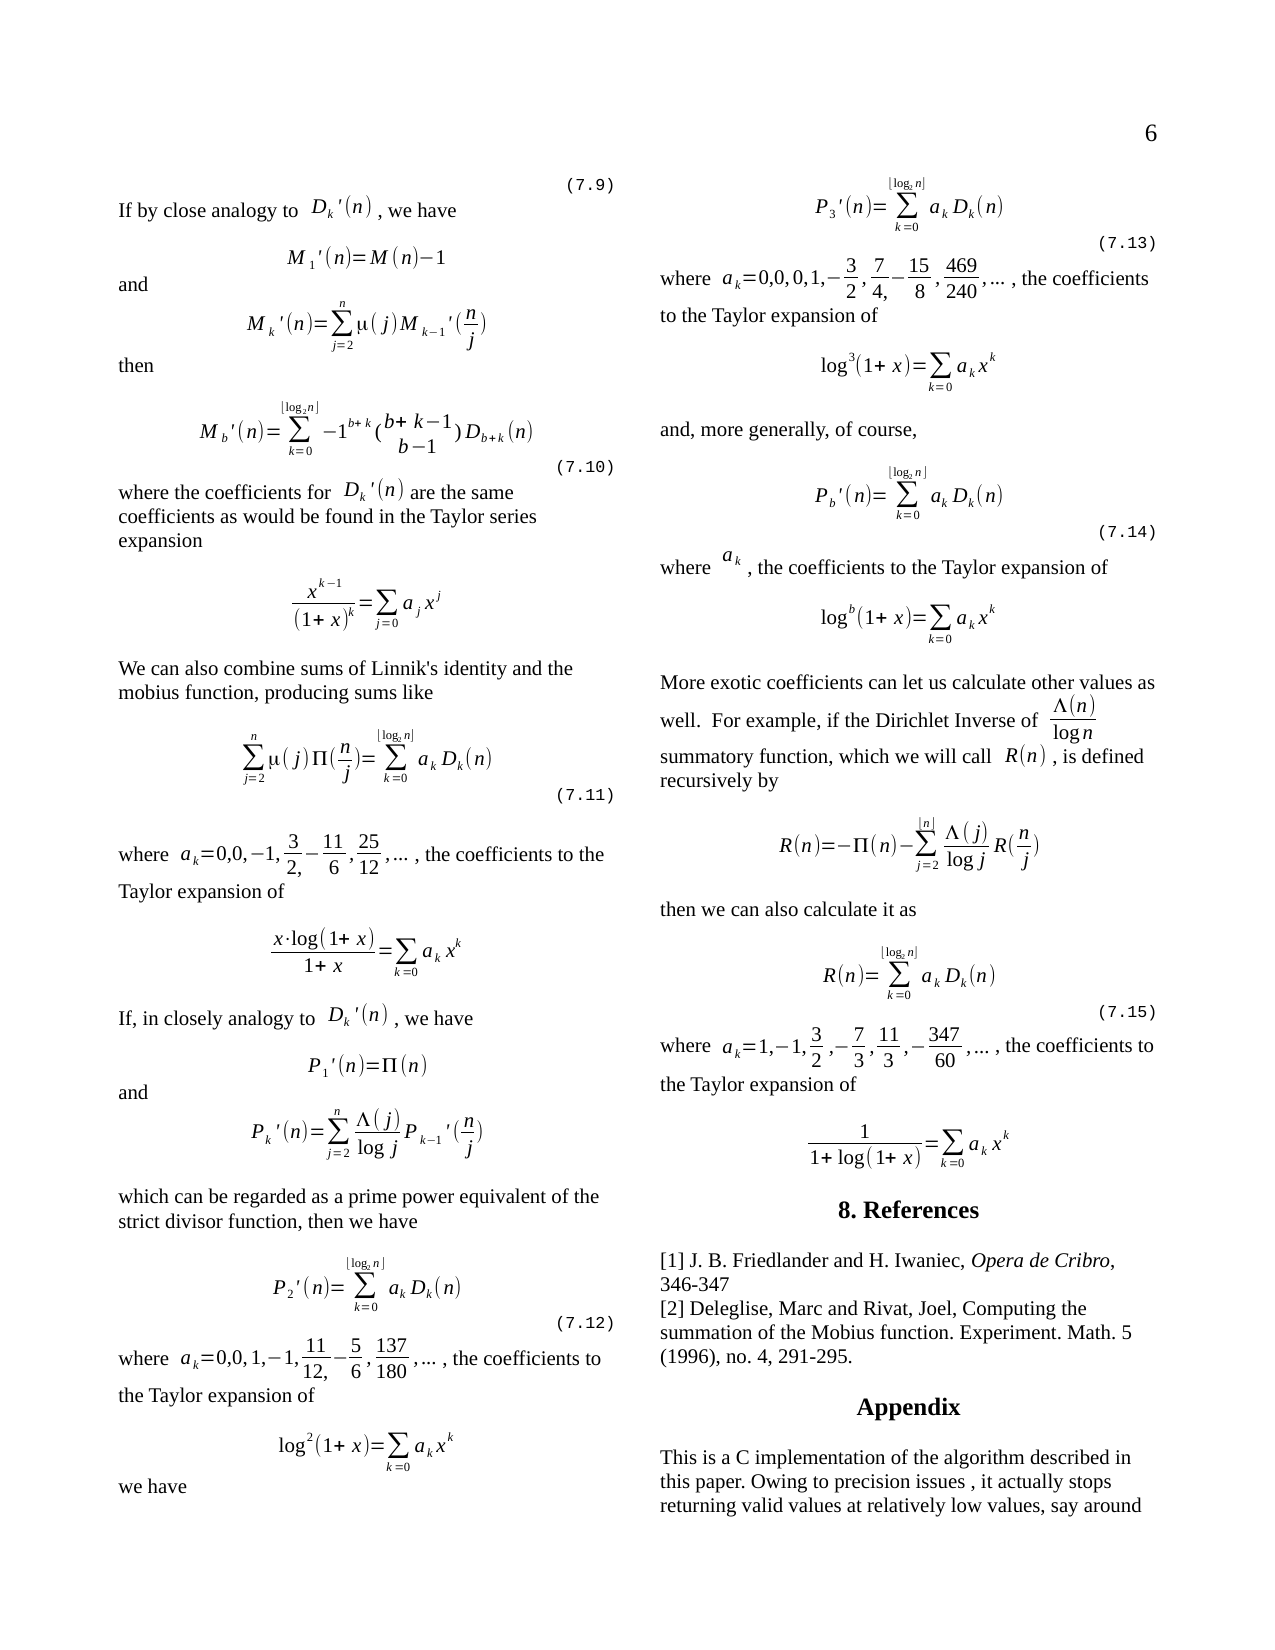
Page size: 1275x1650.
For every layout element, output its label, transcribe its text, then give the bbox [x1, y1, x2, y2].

text If by close analogy to , we have [118, 195, 615, 222]
text we have [118, 1473, 615, 1498]
text Appendix [660, 1392, 1157, 1421]
text (7.13) [660, 234, 1157, 253]
text This is a C implementation of the algorithm described in this paper. Owing to precision issues , it actually stops returning valid values at relatively low values, say around , an eminently fixable problem. This code can be sped up quite a bit, at least in constant terms, by implementing a wheel. There are almost certainly other bits and pieces of this code (particularly in the functions d1 and d2) that can be sped up quite a bit as well, in constant terms. [660, 1445, 1157, 1517]
text where , the coefficients to the Taylor expansion of [118, 829, 615, 903]
text where , the coefficients to the Taylor expansion of [660, 253, 1157, 327]
text where , the coefficients to the Taylor expansion of [660, 1022, 1157, 1096]
text where the coefficients for are the same coefficients as would be found in the Taylor series expansion [118, 477, 615, 552]
text (7.14) [660, 523, 1157, 542]
text and, more generally, of course, [660, 417, 1157, 441]
text where , the coefficients to the Taylor expansion of [660, 542, 1157, 579]
text (7.12) [118, 1315, 615, 1333]
text then we can also calculate it as [660, 897, 1157, 921]
text (7.15) [660, 1003, 1157, 1022]
text More exotic coefficients can let us calculate other values as well. For example, if the Dirichlet Inverse of summatory function, which we will call , is defined recursively by [660, 670, 1157, 792]
text and [118, 272, 615, 296]
text If, in closely analogy to , we have [118, 1003, 615, 1030]
text (7.11) [118, 786, 615, 805]
text [2] Deleglise, Marc and Rivat, Joel, Computing the summation of the Mobius function. Experiment. Math. 5 (1996), no. 4, 291-295. [660, 1296, 1157, 1368]
text and [118, 1080, 615, 1104]
text 8. References [660, 1195, 1157, 1224]
text (7.9) [118, 176, 615, 195]
text We can also combine sums of Linnik's identity and the mobius function, producing sums like [118, 656, 615, 704]
text then [118, 352, 615, 377]
text where , the coefficients to the Taylor expansion of [118, 1333, 615, 1407]
text [1] J. B. Friedlander and H. Iwaniec, Opera de Cribro, 346-347 [660, 1248, 1157, 1296]
text which can be regarded as a prime power equivalent of the strict divisor function, then we have [118, 1184, 615, 1233]
text (7.10) [118, 459, 615, 477]
